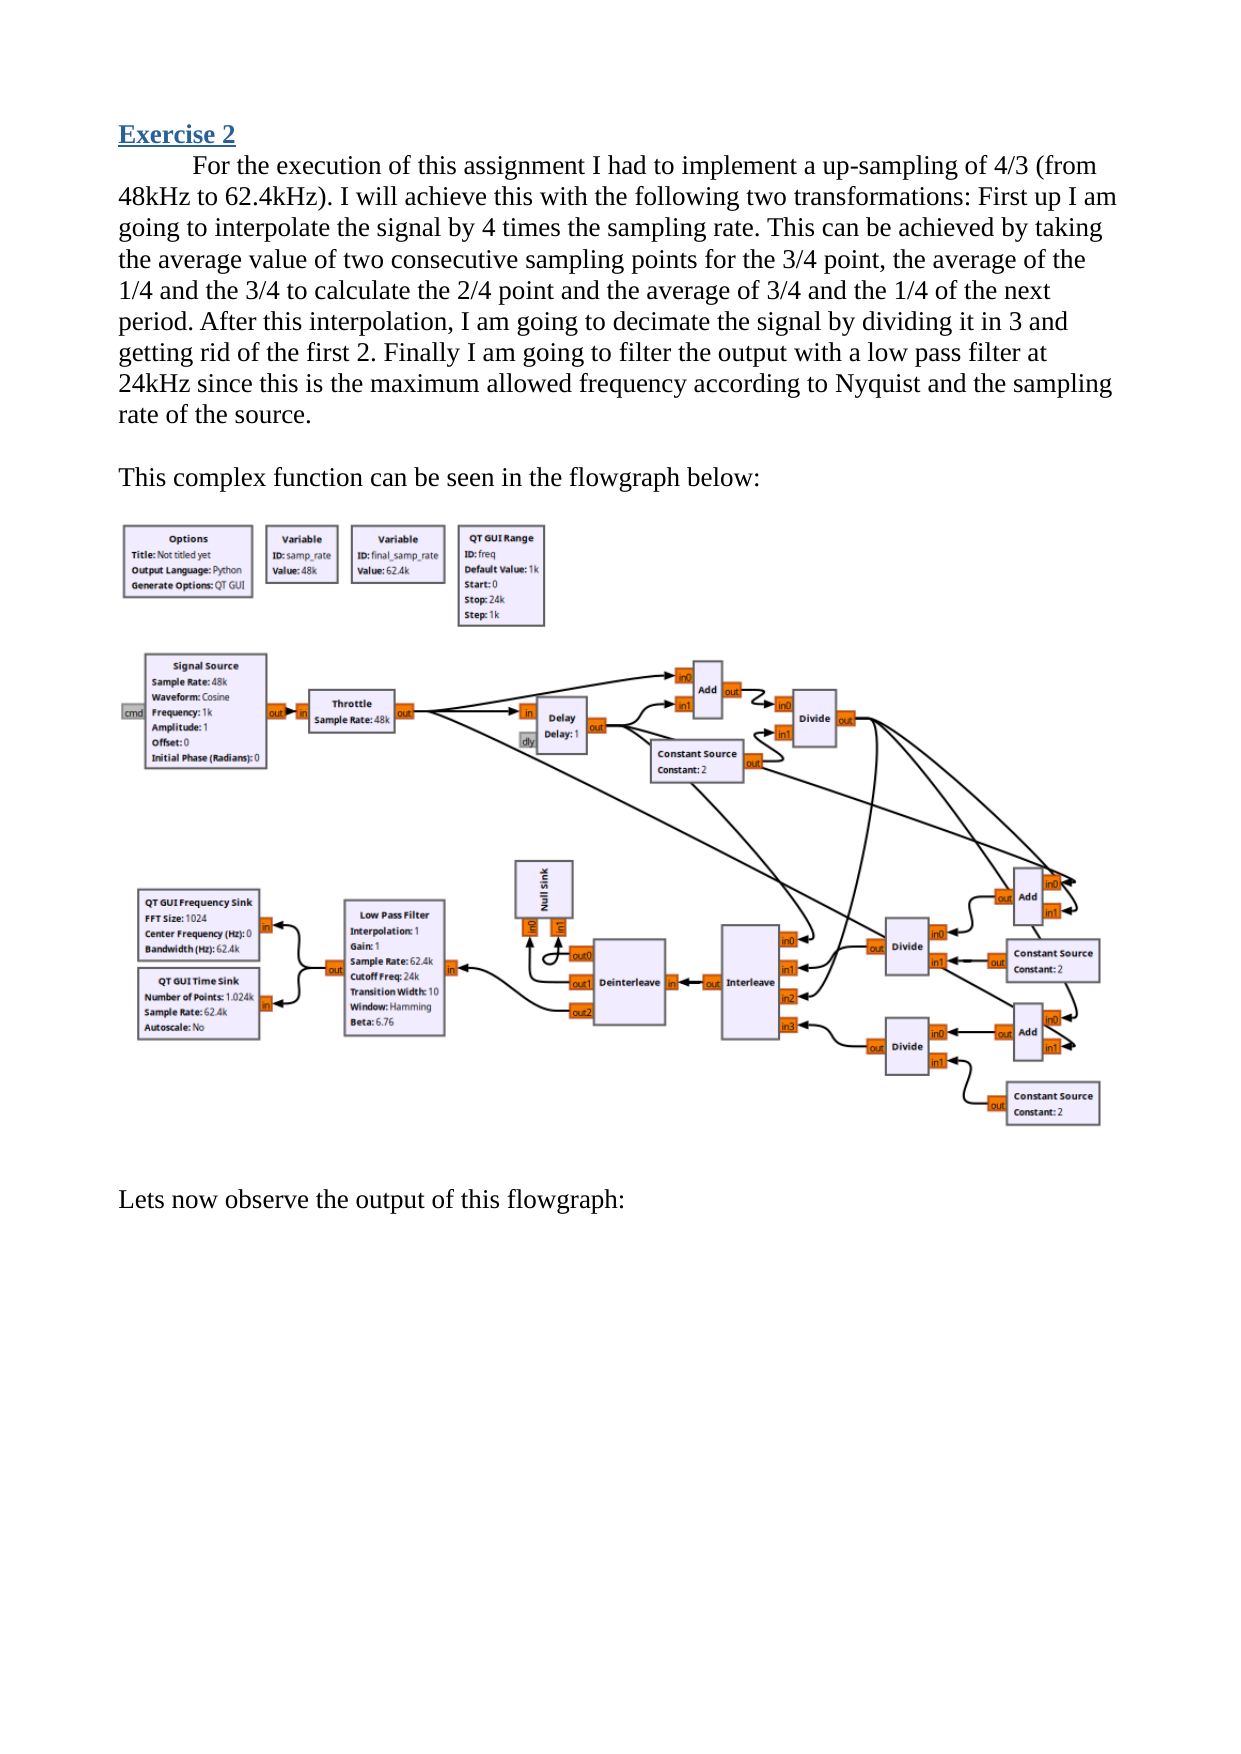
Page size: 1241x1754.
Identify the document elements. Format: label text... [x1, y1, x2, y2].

text Lets now observe the output of this flowgraph: [118, 1183, 1122, 1215]
text For the execution of this assignment I had to implement a up-sampling of 4/3 (from 48kHz to 62.4kHz). I will achieve this with the following two transformations: First up I am going to interpolate the signal by 4 times the sampling rate. This can be achieved by taking the average value of two consecutive sampling points for the 3/4 point, the average of the 1/4 and the 3/4 to calculate the 2/4 point and the average of 3/4 and the 1/4 of the next period. After this interpolation, I am going to decimate the signal by dividing it in 3 and getting rid of the first 2. Finally I am going to filter the output with a low pass filter at 24kHz since this is the maximum allowed frequency according to Nyquist and the sampling rate of the source. [118, 149, 1122, 429]
text This complex function can be seen in the flowgraph below: [118, 461, 1122, 492]
picture [118, 523, 1123, 1153]
text Exercise 2 [118, 118, 1122, 149]
